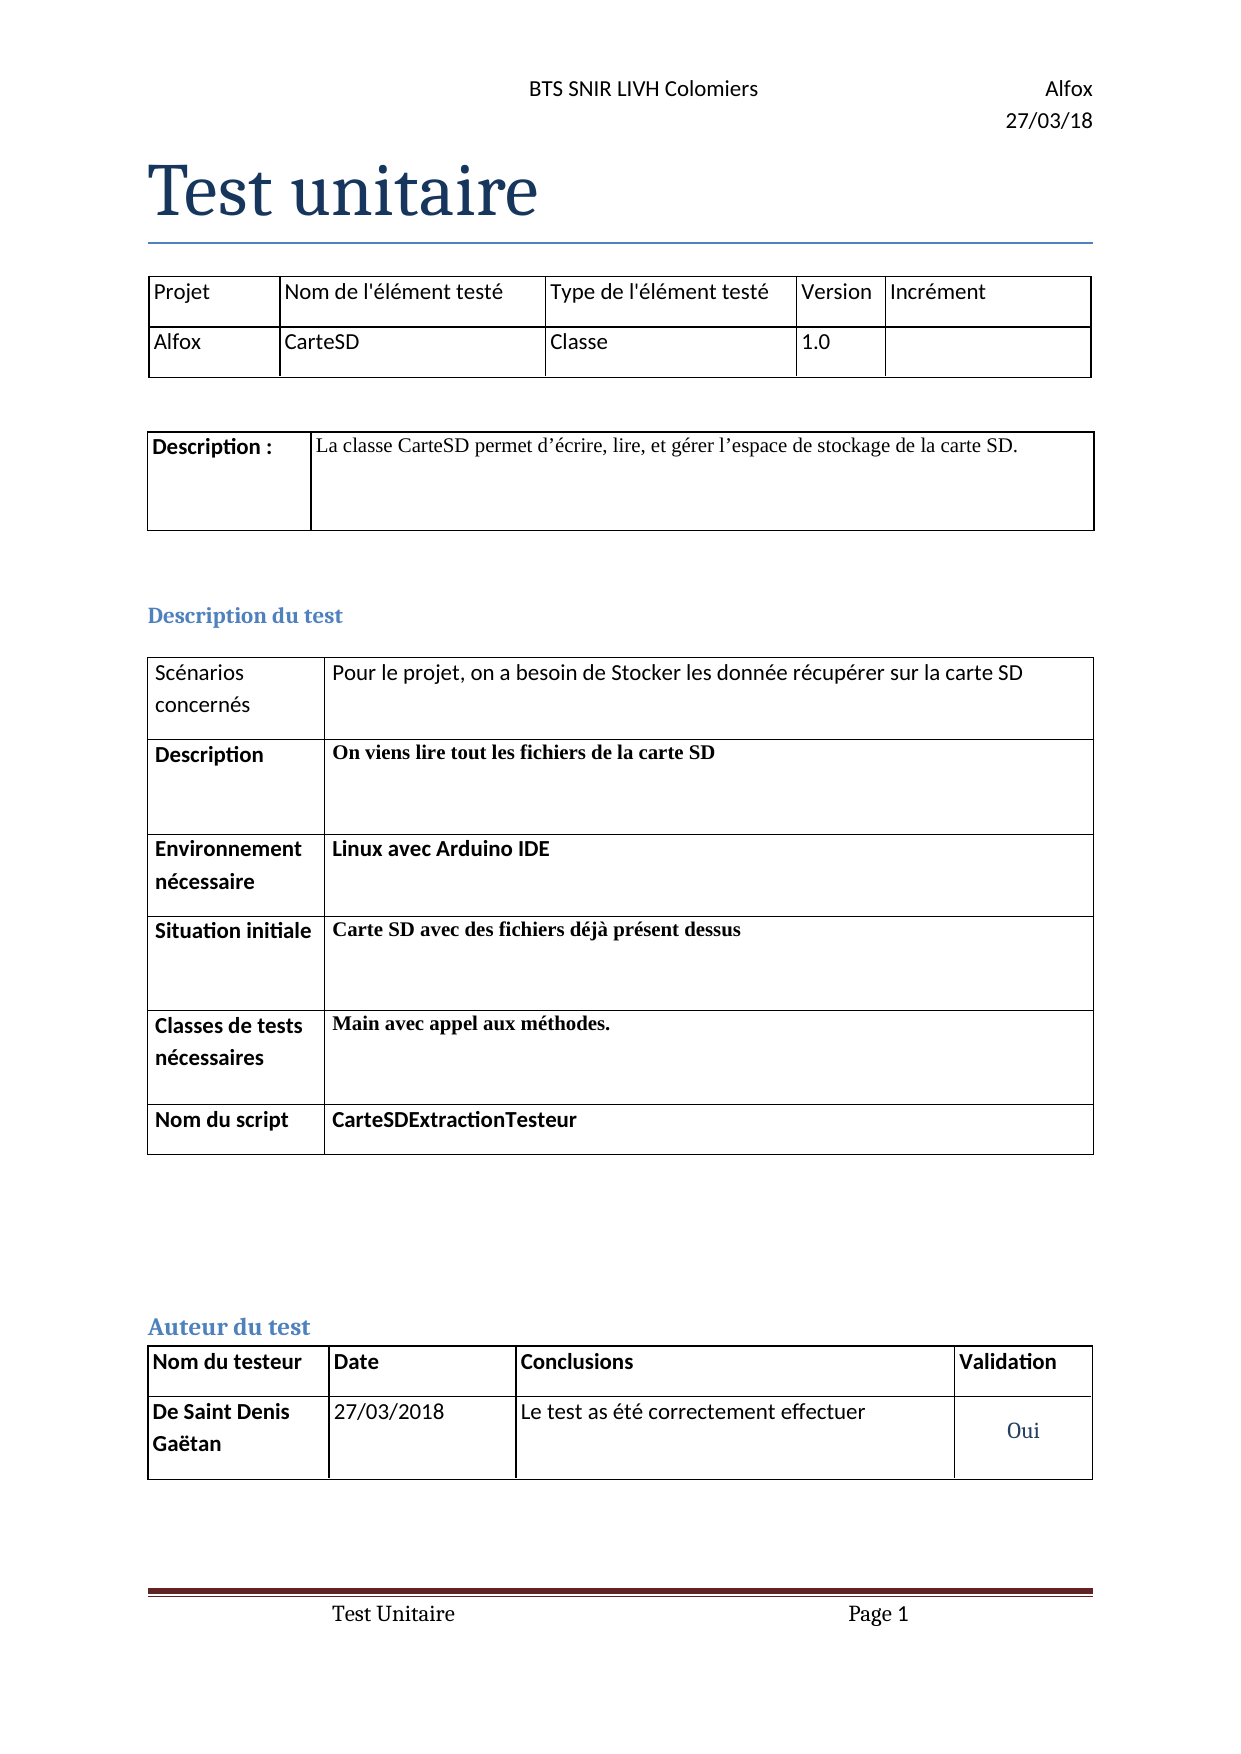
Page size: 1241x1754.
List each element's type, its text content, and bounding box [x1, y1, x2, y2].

table_cell De Saint Denis Gaëtan [149, 1397, 328, 1478]
table_header Conclusions [517, 1347, 954, 1396]
table_header Scénarios concernés [148, 658, 324, 739]
table_cell Main avec appel aux méthodes. [325, 1011, 1093, 1104]
table_cell Classes de tests nécessaires [148, 1011, 324, 1104]
subtitle Test unitaire [148, 148, 1093, 242]
table_cell CarteSDExtractionTesteur [325, 1105, 1093, 1154]
table_cell Environnement nécessaire [148, 835, 324, 916]
table_cell Le test as été correctement effectuer [517, 1397, 954, 1478]
table_header Type de l'élément testé [546, 277, 796, 326]
table_header Pour le projet, on a besoin de Stocker les donnée récupérer sur la carte SD [325, 658, 1093, 739]
table_header Validation [955, 1347, 1092, 1396]
table_cell Classe [546, 328, 796, 376]
table_cell Oui [955, 1396, 1092, 1478]
table_header Nom de l'élément testé [281, 277, 545, 326]
subtitle Description du test [148, 603, 1093, 629]
table_header Version [797, 277, 885, 326]
table_cell 27/03/2018 [330, 1397, 515, 1478]
subtitle Auteur du test [148, 1312, 1093, 1341]
table_cell Situation initiale [148, 917, 324, 1010]
table_header Description : [148, 433, 310, 530]
table_header Incrément [886, 277, 1090, 326]
table_cell CarteSD [281, 328, 545, 376]
table_cell [886, 328, 1090, 376]
table_cell Nom du script [148, 1105, 324, 1154]
table_cell On viens lire tout les fichiers de la carte SD [325, 740, 1093, 833]
table_cell Linux avec Arduino IDE [325, 835, 1093, 916]
table_header Date [330, 1347, 515, 1396]
table_cell 1.0 [797, 328, 885, 376]
table_cell Carte SD avec des fichiers déjà présent dessus [325, 917, 1093, 1010]
table_cell Description [148, 740, 324, 833]
table_cell Alfox [150, 328, 279, 376]
table_header Nom du testeur [149, 1347, 328, 1396]
table_header La classe CarteSD permet d’écrire, lire, et gérer l’espace de stockage de la carte SD. [312, 433, 1093, 530]
table_header Projet [150, 277, 279, 326]
